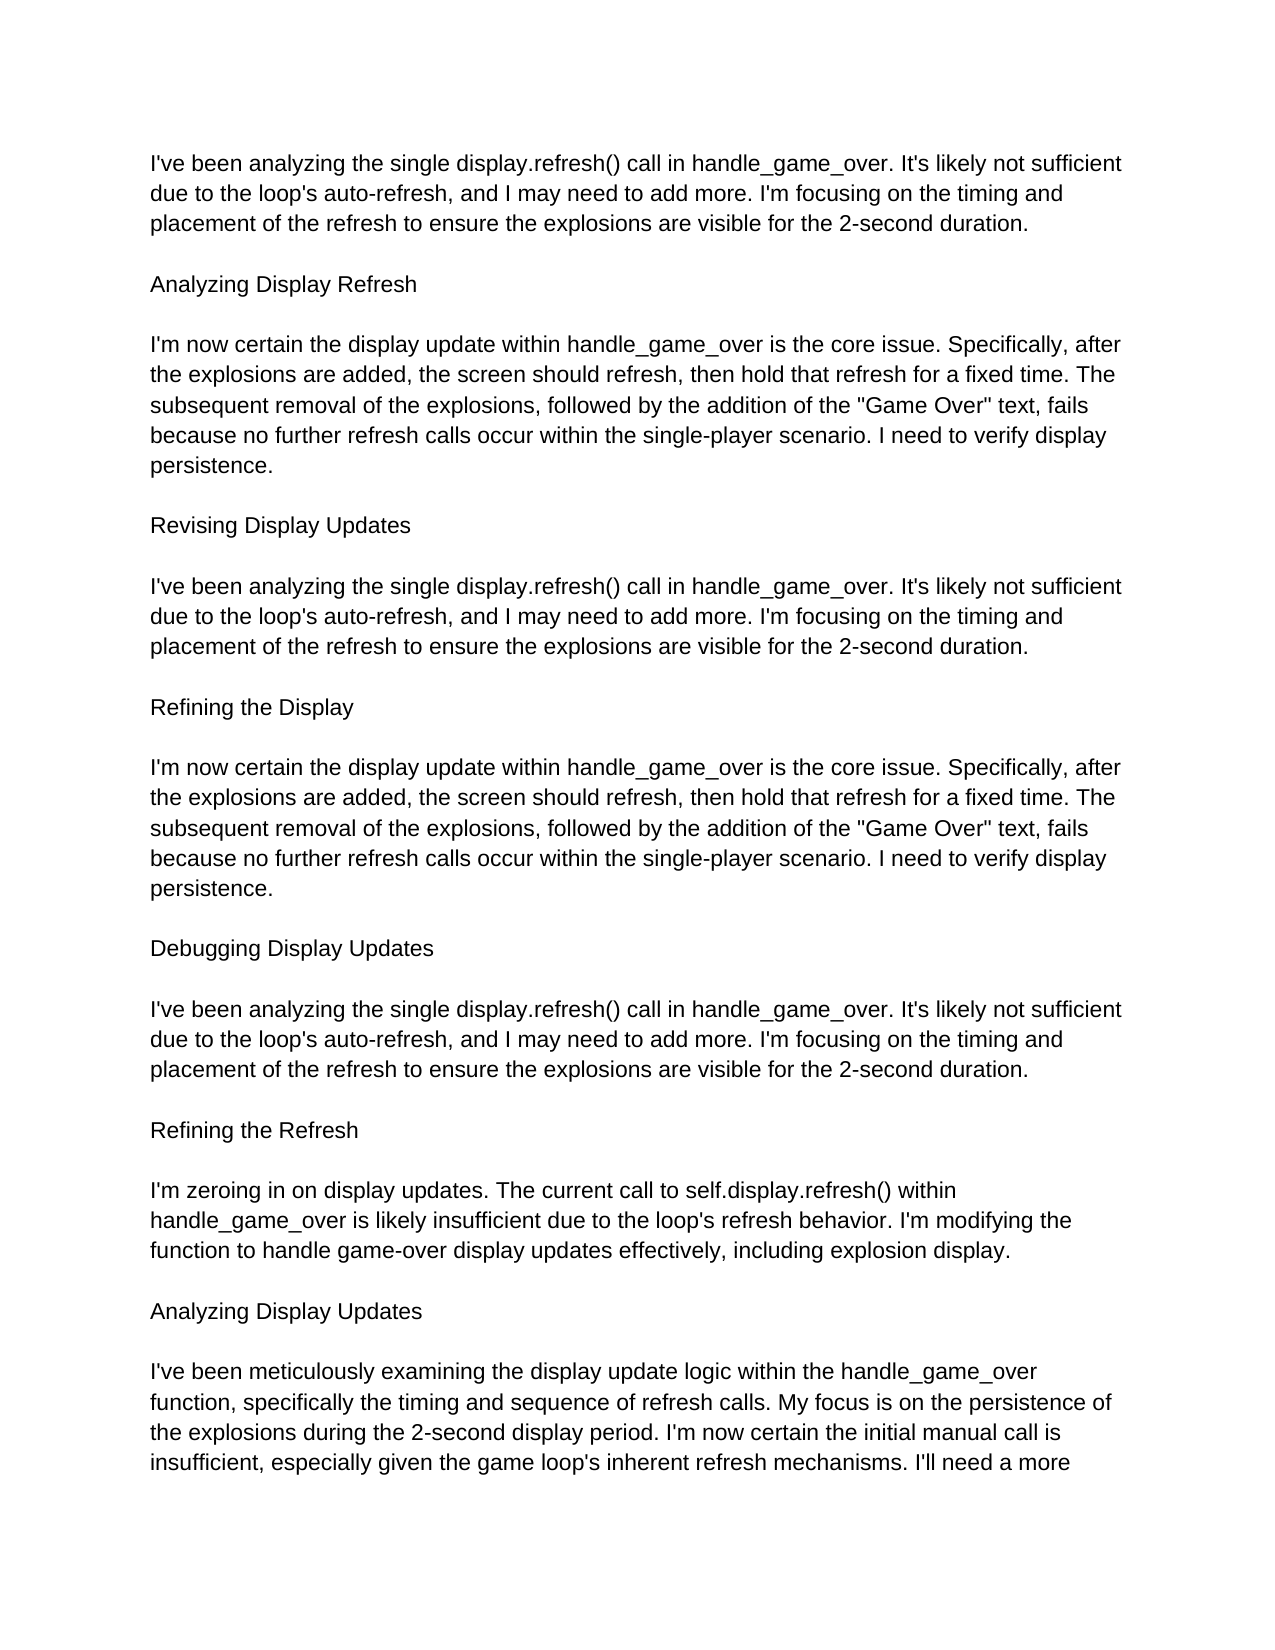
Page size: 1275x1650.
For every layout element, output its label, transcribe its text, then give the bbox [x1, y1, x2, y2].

text I've been analyzing the single display.refresh() call in handle_game_over. It's likely not sufficient due to the loop's auto-refresh, and I may need to add more. I'm focusing on the timing and placement of the refresh to ensure the explosions are visible for the 2-second duration. [150, 996, 1125, 1083]
text Refining the Display [150, 694, 1125, 720]
text Revising Display Updates [150, 512, 1125, 539]
text I've been analyzing the single display.refresh() call in handle_game_over. It's likely not sufficient due to the loop's auto-refresh, and I may need to add more. I'm focusing on the timing and placement of the refresh to ensure the explosions are visible for the 2-second duration. [150, 573, 1125, 660]
text I've been analyzing the single display.refresh() call in handle_game_over. It's likely not sufficient due to the loop's auto-refresh, and I may need to add more. I'm focusing on the timing and placement of the refresh to ensure the explosions are visible for the 2-second duration. [150, 150, 1125, 237]
text I'm now certain the display update within handle_game_over is the core issue. Specifically, after the explosions are added, the screen should refresh, then hold that refresh for a fixed time. The subsequent removal of the explosions, followed by the addition of the "Game Over" text, fails because no further refresh calls occur within the single-player scenario. I need to verify display persistence. [150, 331, 1125, 478]
text I've been meticulously examining the display update logic within the handle_game_over function, specifically the timing and sequence of refresh calls. My focus is on the persistence of the explosions during the 2-second display period. I'm now certain the initial manual call is insufficient, especially given the game loop's inherent refresh mechanisms. I'll need a more [150, 1358, 1125, 1475]
text I'm zeroing in on display updates. The current call to self.display.refresh() within handle_game_over is likely insufficient due to the loop's refresh behavior. I'm modifying the function to handle game-over display updates effectively, including explosion display. [150, 1177, 1125, 1264]
text Analyzing Display Updates [150, 1298, 1125, 1324]
text I'm now certain the display update within handle_game_over is the core issue. Specifically, after the explosions are added, the screen should refresh, then hold that refresh for a fixed time. The subsequent removal of the explosions, followed by the addition of the "Game Over" text, fails because no further refresh calls occur within the single-player scenario. I need to verify display persistence. [150, 754, 1125, 901]
text Analyzing Display Refresh [150, 271, 1125, 297]
text Debugging Display Updates [150, 935, 1125, 962]
text Refining the Refresh [150, 1117, 1125, 1143]
